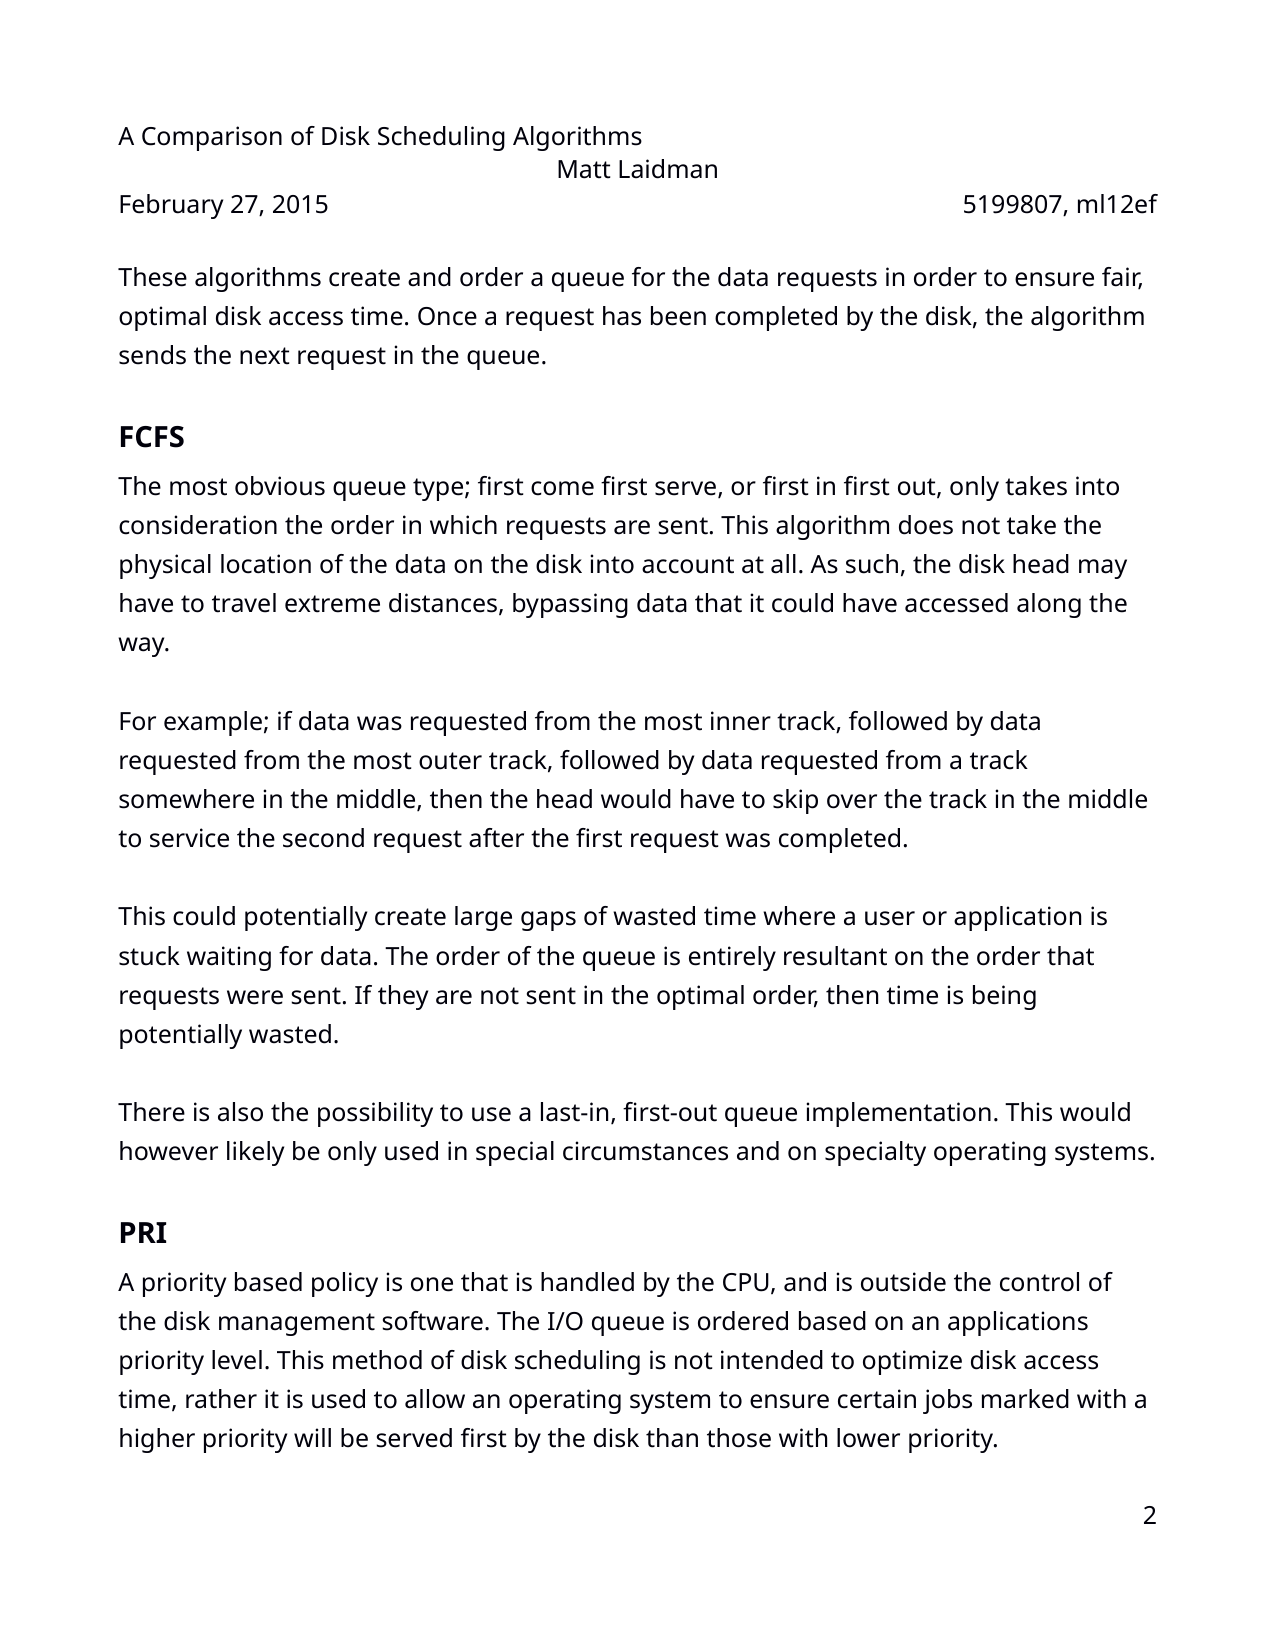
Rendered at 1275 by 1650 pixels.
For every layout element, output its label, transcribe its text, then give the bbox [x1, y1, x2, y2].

text These algorithms create and order a queue for the data requests in order to ensure fair, optimal disk access time. Once a request has been completed by the disk, the algorithm sends the next request in the queue. [118, 259, 1157, 372]
text This could potentially create large gaps of wasted time where a user or application is stuck waiting for data. The order of the queue is entirely resultant on the order that requests were sent. If they are not sent in the optimal order, then time is being potentially wasted. [118, 899, 1157, 1051]
subtitle PRI [118, 1212, 1157, 1252]
text There is also the possibility to use a last-in, first-out queue implementation. This would however likely be only used in special circumstances and on specialty operating systems. [118, 1095, 1157, 1168]
subtitle FCFS [118, 416, 1157, 456]
text A priority based policy is one that is handled by the CPU, and is outside the control of the disk management software. The I/O queue is ordered based on an applications priority level. This method of disk scheduling is not intended to optimize disk access time, rather it is used to allow an operating system to ensure certain jobs marked with a higher priority will be served first by the disk than those with lower priority. [118, 1264, 1157, 1455]
text For example; if data was requested from the most inner track, followed by data requested from the most outer track, followed by data requested from a track somewhere in the middle, then the head would have to skip over the track in the middle to service the second request after the first request was completed. [118, 703, 1157, 855]
text The most obvious queue type; first come first serve, or first in first out, only takes into consideration the order in which requests are sent. This algorithm does not take the physical location of the data on the disk into account at all. As such, the disk head may have to travel extreme distances, bypassing data that it could have accessed along the way. [118, 468, 1157, 659]
